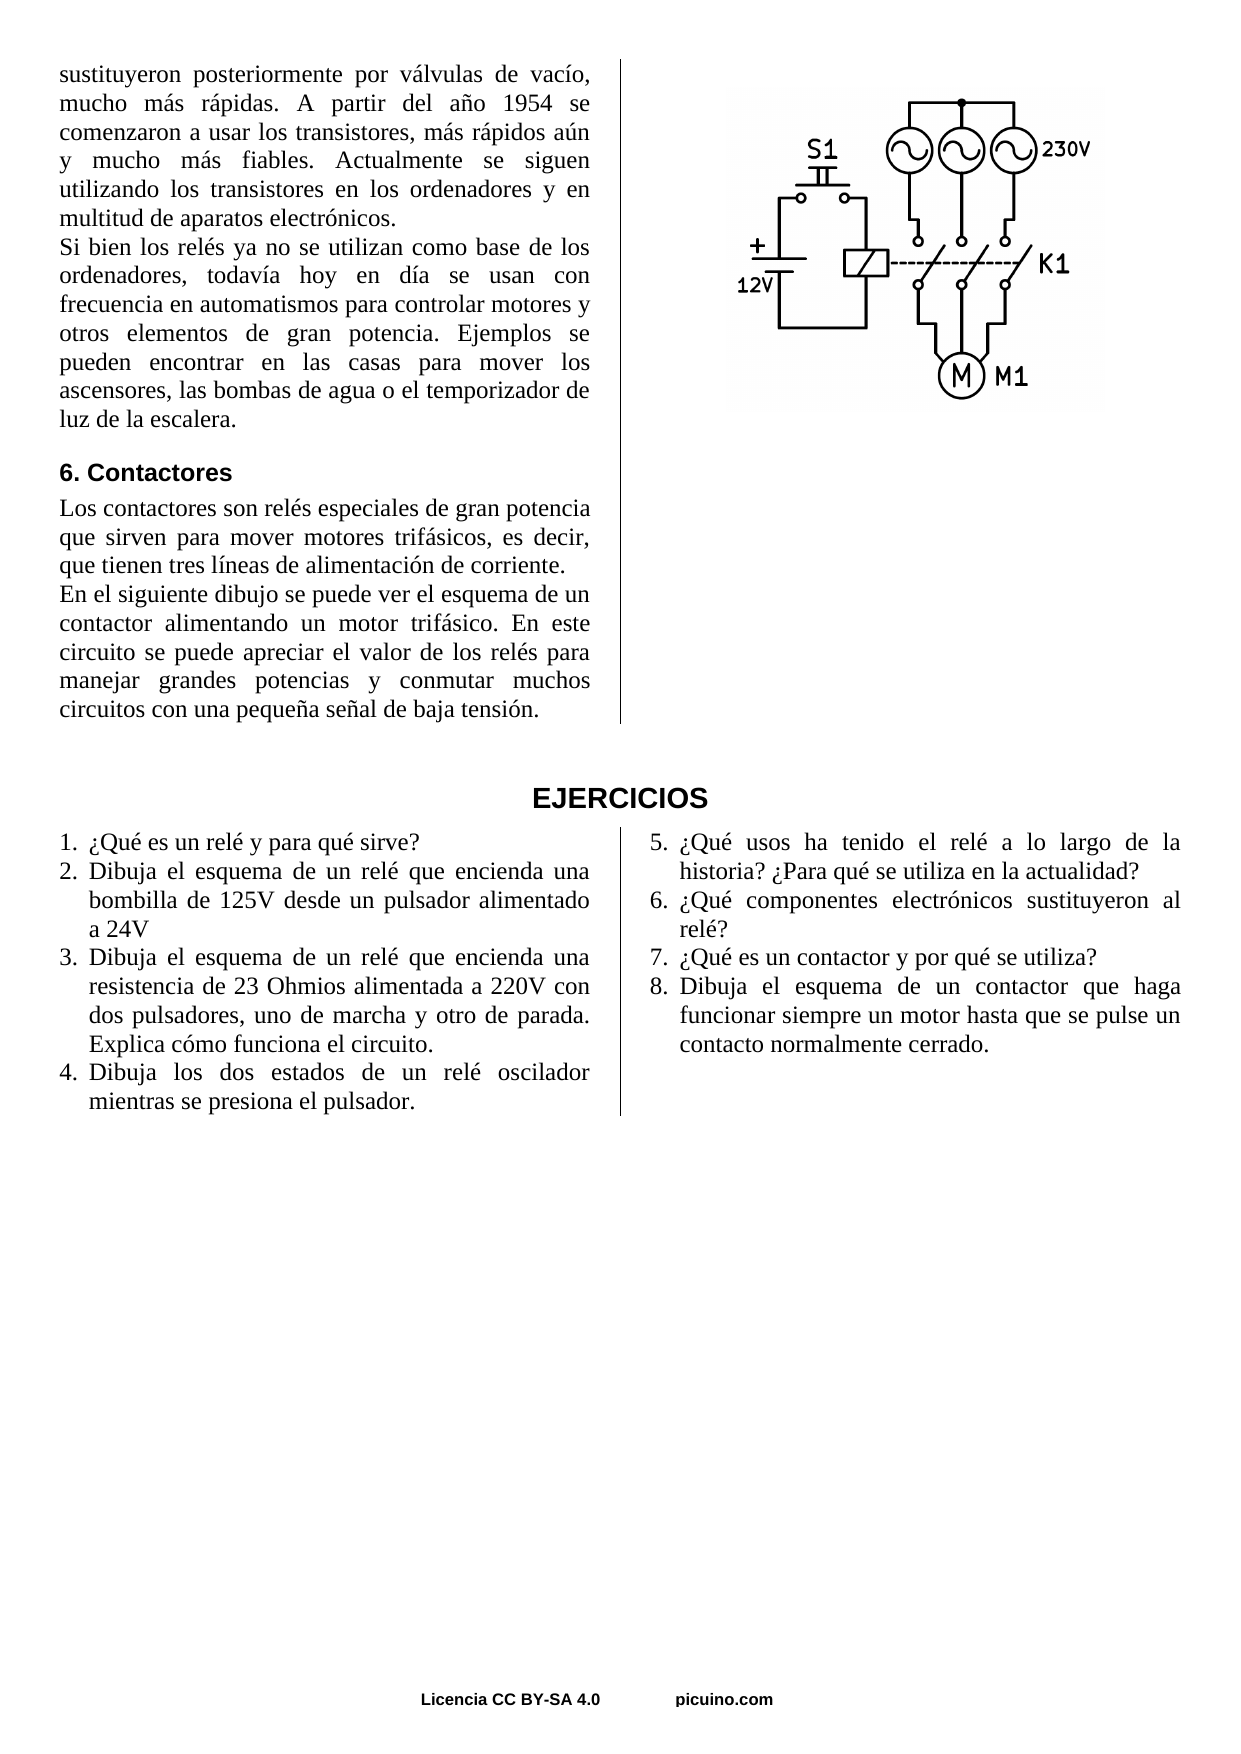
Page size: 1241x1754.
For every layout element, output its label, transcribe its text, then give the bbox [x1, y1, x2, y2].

text 4. Dibuja los dos estados de un relé oscilador mientras se presiona el pulsador. [59, 1057, 591, 1115]
subtitle EJERCICIOS [59, 781, 1181, 815]
text Si bien los relés ya no se utilizan como base de los ordenadores, todavía hoy en día se usan con frecuencia en automatismos para controlar motores y otros elementos de gran potencia. Ejemplos se pueden encontrar en las casas para mover los ascensores, las bombas de agua o el temporizador de luz de la escalera. [59, 232, 591, 433]
text Los contactores son relés especiales de gran potencia que sirven para mover motores trifásicos, es decir, que tienen tres líneas de alimentación de corriente. [59, 493, 591, 579]
text 7. ¿Qué es un contactor y por qué se utiliza? [649, 942, 1181, 971]
text 2. Dibuja el esquema de un relé que encienda una bombilla de 125V desde un pulsador alimentado a 24V [59, 856, 591, 942]
text En el siguiente dibujo se puede ver el esquema de un contactor alimentando un motor trifásico. En este circuito se puede apreciar el valor de los relés para manejar grandes potencias y conmutar muchos circuitos con una pequeña señal de baja tensión. [59, 579, 591, 723]
text 6. ¿Qué componentes electrónicos sustituyeron al relé? [649, 885, 1181, 942]
text 1. ¿Qué es un relé y para qué sirve? [59, 827, 591, 856]
text sustituyeron posteriormente por válvulas de vacío, mucho más rápidas. A partir del año 1954 se comenzaron a usar los transistores, más rápidos aún y mucho más fiables. Actualmente se siguen utilizando los transistores en los ordenadores y en multitud de aparatos electrónicos. [59, 59, 591, 232]
text 8. Dibuja el esquema de un contactor que haga funcionar siempre un motor hasta que se pulse un contacto normalmente cerrado. [649, 971, 1181, 1057]
text 3. Dibuja el esquema de un relé que encienda una resistencia de 23 Ohmios alimentada a 220V con dos pulsadores, uno de marcha y otro de parada. Explica cómo funciona el circuito. [59, 942, 591, 1057]
text 5. ¿Qué usos ha tenido el relé a lo largo de la historia? ¿Para qué se utiliza en la actualidad? [649, 827, 1181, 885]
subtitle 6. Contactores [59, 458, 591, 487]
text Licencia CC BY-SA 4.0 picuino.com [409, 1689, 831, 1707]
